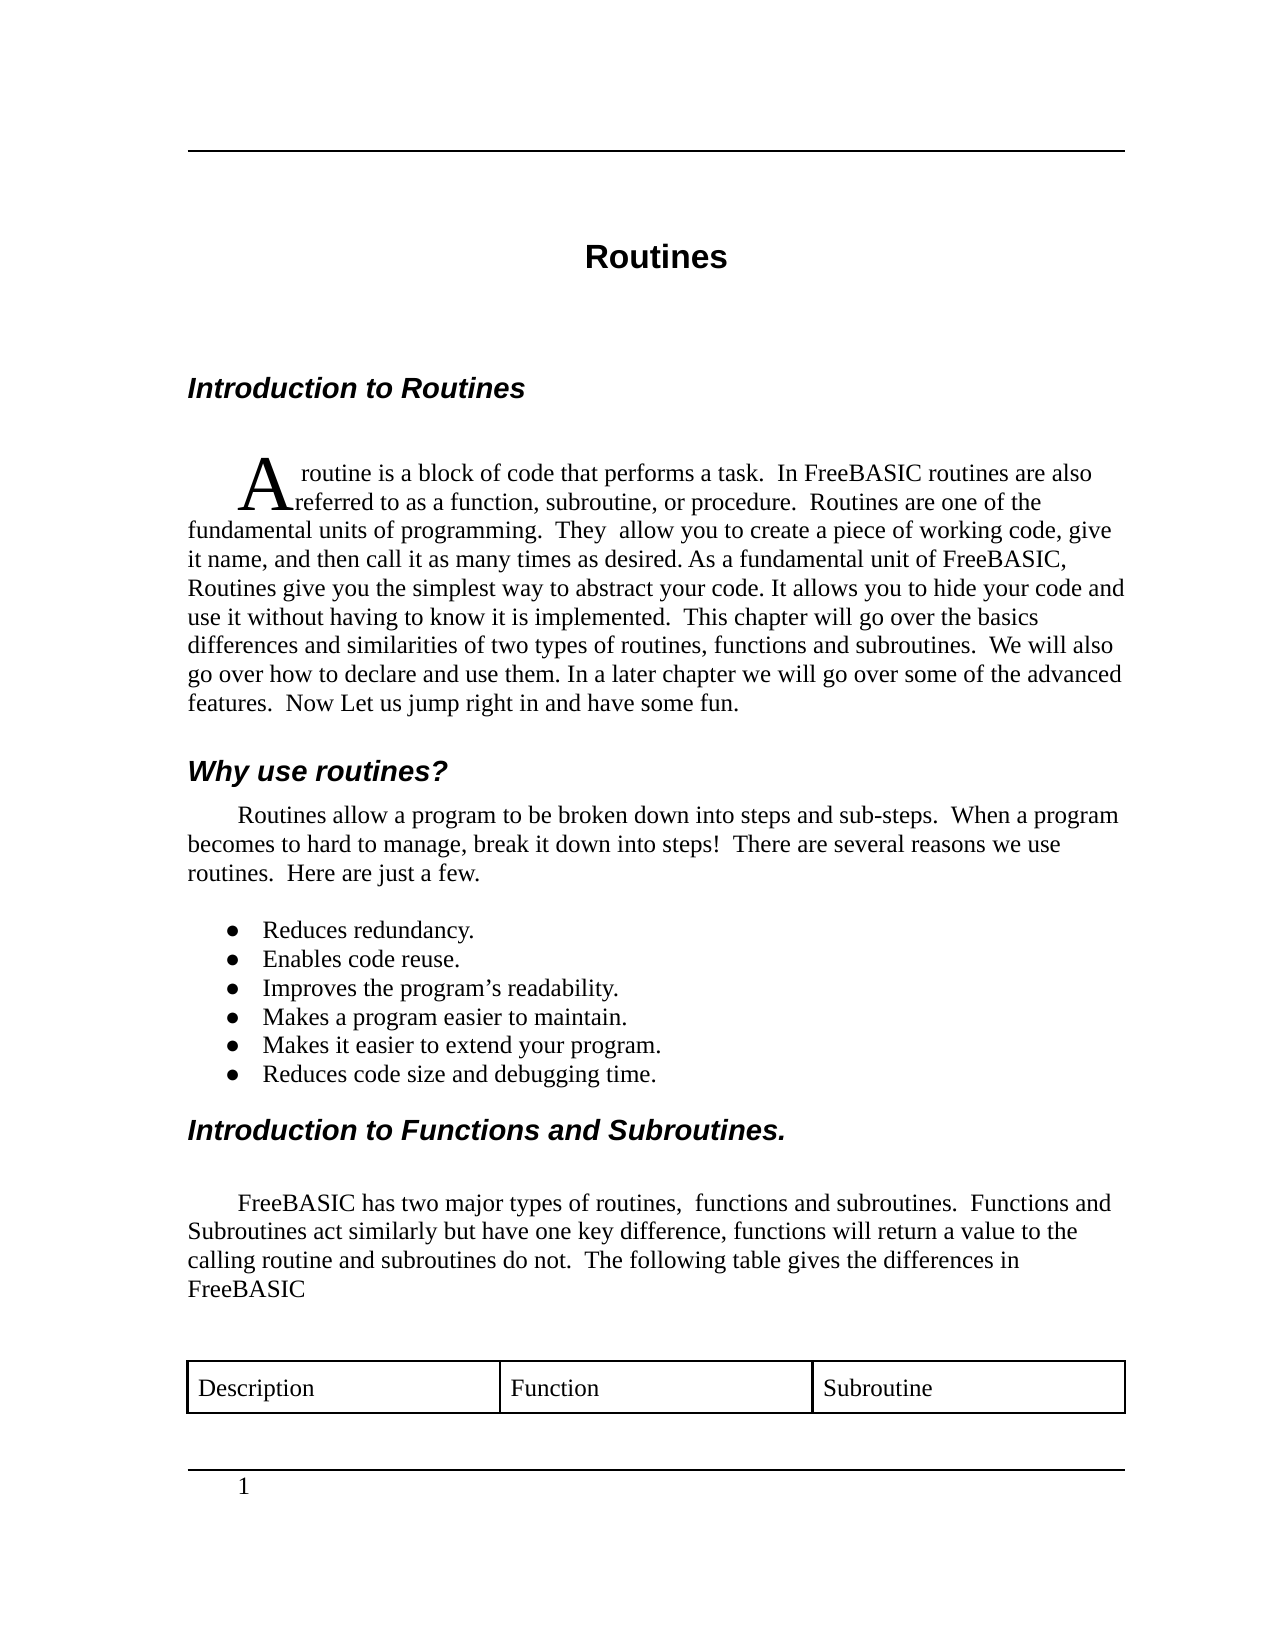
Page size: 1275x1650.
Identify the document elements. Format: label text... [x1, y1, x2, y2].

subtitle Routines [187, 237, 1125, 276]
text Routines allow a program to be broken down into steps and sub-steps. When a program becomes to hard to manage, break it down into steps! There are several reasons we use routines. Here are just a few. [187, 800, 1125, 887]
subtitle Why use routines? [187, 754, 1125, 788]
text A routine is a block of code that performs a task. In FreeBASIC routines are also referred to as a function, subroutine, or procedure. Routines are one of the fundamental units of programming. They allow you to create a piece of working code, give it name, and then call it as many times as desired. As a fundamental unit of FreeBASIC, Routines give you the simplest way to abstract your code. It allows you to hide your code and use it without having to know it is implemented. This chapter will go over the basics differences and similarities of two types of routines, functions and subroutines. We will also go over how to declare and use them. In a later chapter we will go over some of the advanced features. Now Let us jump right in and have some fun. [187, 458, 1125, 717]
table_header Function [501, 1362, 811, 1412]
table_header Subroutine [814, 1362, 1124, 1412]
list Improves the program’s readability. [225, 973, 1125, 1002]
list Reduces redundancy. [225, 915, 1125, 944]
list Makes a program easier to maintain. [225, 1002, 1125, 1030]
table_header Description [189, 1362, 499, 1412]
subtitle Introduction to Routines [187, 371, 1125, 404]
text FreeBASIC has two major types of routines, functions and subroutines. Functions and Subroutines act similarly but have one key difference, functions will return a value to the calling routine and subroutines do not. The following table gives the differences in FreeBASIC [187, 1188, 1125, 1303]
list Enables code reuse. [225, 944, 1125, 973]
list Reduces code size and debugging time. [225, 1059, 1125, 1088]
list Makes it easier to extend your program. [225, 1030, 1125, 1059]
subtitle Introduction to Functions and Subroutines. [187, 1113, 1125, 1146]
